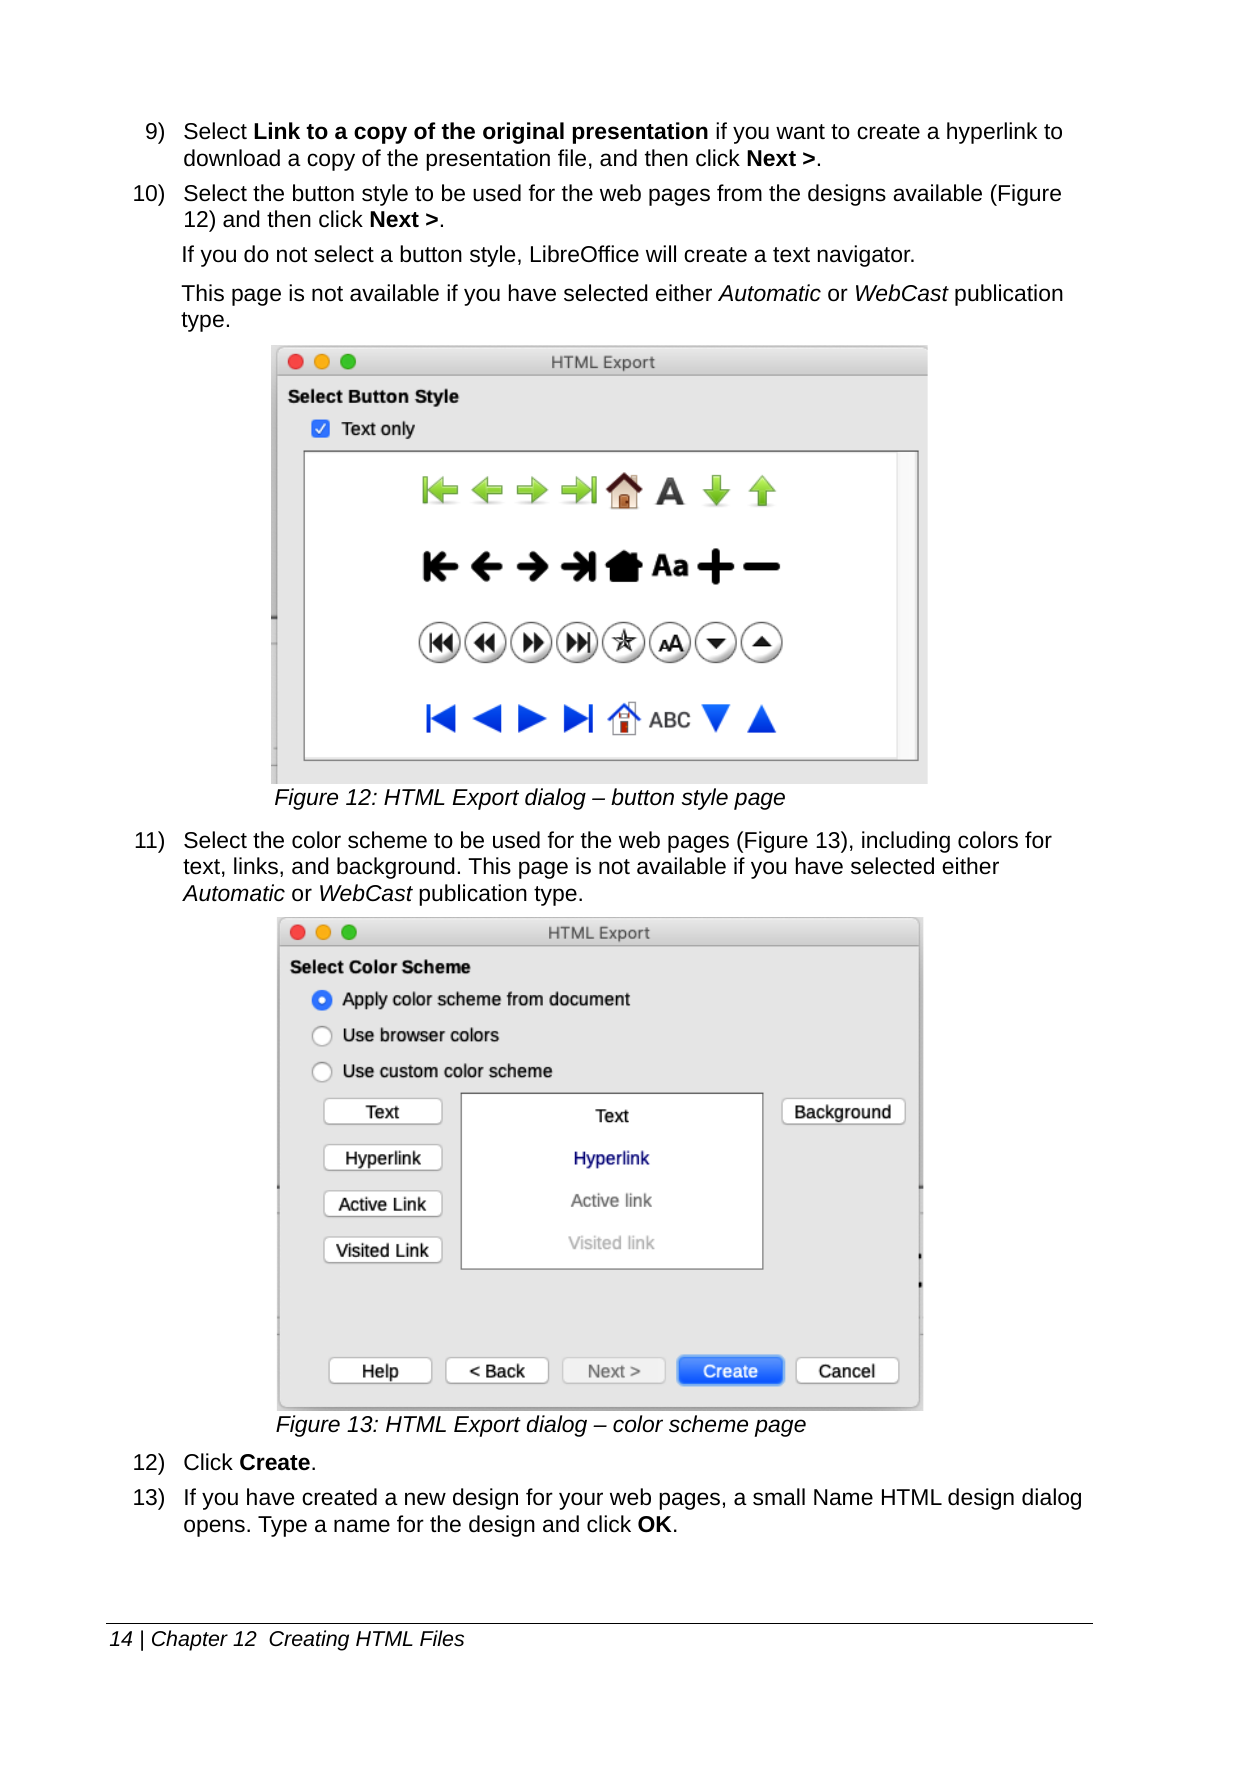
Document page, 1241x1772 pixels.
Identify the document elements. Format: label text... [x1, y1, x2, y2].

list Select Link to a copy of the original presentation if you want to create a hyperlink to download a copy of the presentation file, and then click Next >. [165, 118, 1093, 171]
picture [271, 345, 928, 784]
picture [276, 917, 924, 1411]
text If you do not select a button style, LibreOffice will create a text navigator. [181, 241, 1093, 268]
list Select the button style to be used for the web pages from the designs available (Figure 12) and then click Next >. [165, 180, 1093, 232]
text Figure 12: HTML Export dialog – button style page [274, 784, 925, 810]
list If you have created a new design for your web pages, a small Name HTML design dialog opens. Type a name for the design and click OK. [165, 1484, 1093, 1537]
list Click Create. [165, 1449, 1093, 1475]
list Select the color scheme to be used for the web pages (Figure 13), including colors for text, links, and background. This page is not available if you have selected either Automatic or WebCast publication type. [165, 827, 1093, 906]
text Figure 13: HTML Export dialog – color scheme page [276, 1411, 923, 1437]
text This page is not available if you have selected either Automatic or WebCast publication type. [181, 280, 1093, 333]
